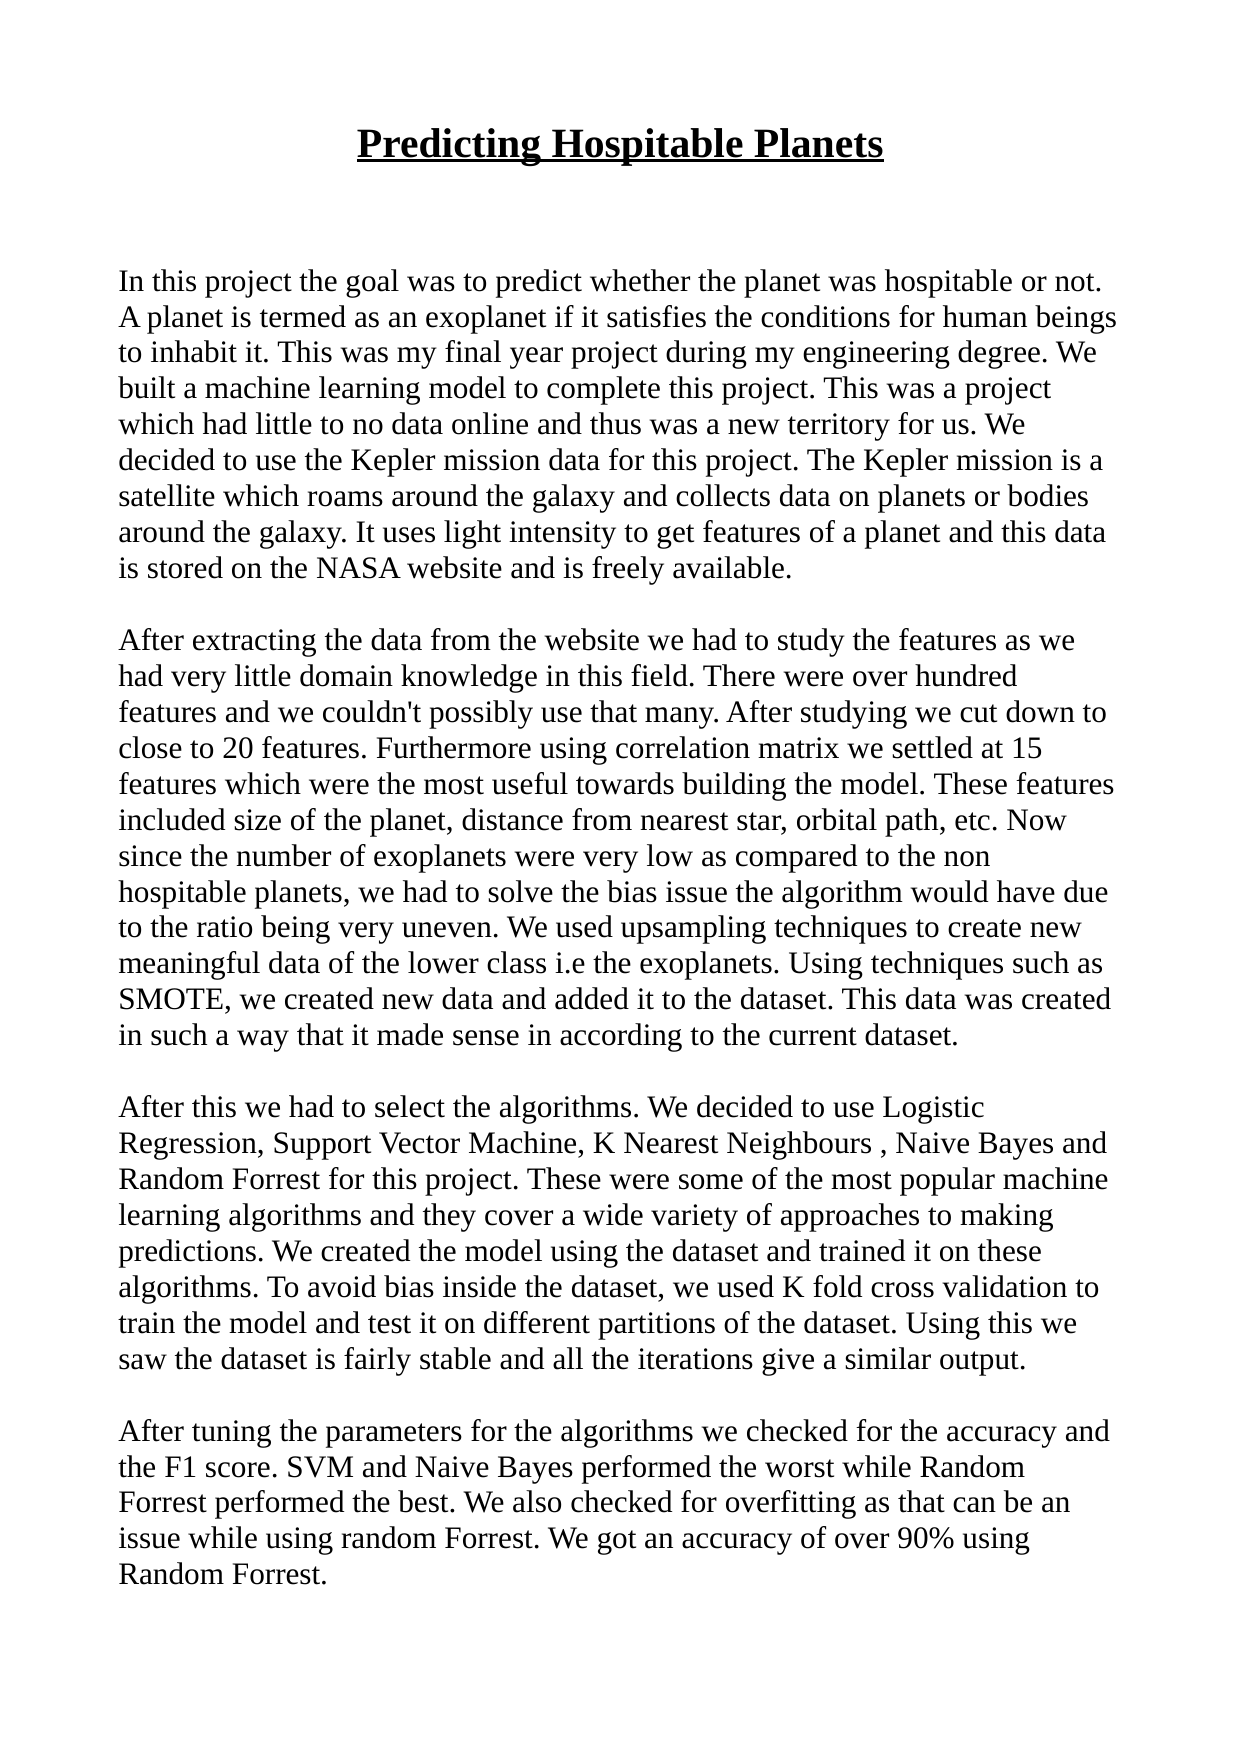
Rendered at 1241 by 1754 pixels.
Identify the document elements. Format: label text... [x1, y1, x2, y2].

text After tuning the parameters for the algorithms we checked for the accuracy and the F1 score. SVM and Naive Bayes performed the worst while Random Forrest performed the best. We also checked for overfitting as that can be an issue while using random Forrest. We got an accuracy of over 90% using Random Forrest. [118, 1412, 1122, 1592]
text Predicting Hospitable Planets [118, 118, 1122, 166]
text After this we had to select the algorithms. We decided to use Logistic Regression, Support Vector Machine, K Nearest Neighbours , Naive Bayes and Random Forrest for this project. These were some of the most popular machine learning algorithms and they cover a wide variety of approaches to making predictions. We created the model using the dataset and trained it on these algorithms. To avoid bias inside the dataset, we used K fold cross validation to train the model and test it on different partitions of the dataset. Using this we saw the dataset is fairly stable and all the iterations give a similar output. [118, 1088, 1122, 1376]
text In this project the goal was to predict whether the planet was hospitable or not. A planet is termed as an exoplanet if it satisfies the conditions for human beings to inhabit it. This was my final year project during my engineering degree. We built a machine learning model to complete this project. This was a project which had little to no data online and thus was a new territory for us. We decided to use the Kepler mission data for this project. The Kepler mission is a satellite which roams around the galaxy and collects data on planets or bodies around the galaxy. It uses light intensity to get features of a planet and this data is stored on the NASA website and is freely available. [118, 262, 1122, 585]
text After extracting the data from the website we had to study the features as we had very little domain knowledge in this field. There were over hundred features and we couldn't possibly use that many. After studying we cut down to close to 20 features. Furthermore using correlation matrix we settled at 15 features which were the most useful towards building the model. These features included size of the planet, distance from nearest star, orbital path, etc. Now since the number of exoplanets were very low as compared to the non hospitable planets, we had to solve the bias issue the algorithm would have due to the ratio being very uneven. We used upsampling techniques to create new meaningful data of the lower class i.e the exoplanets. Using techniques such as SMOTE, we created new data and added it to the dataset. This data was created in such a way that it made sense in according to the current dataset. [118, 621, 1122, 1052]
